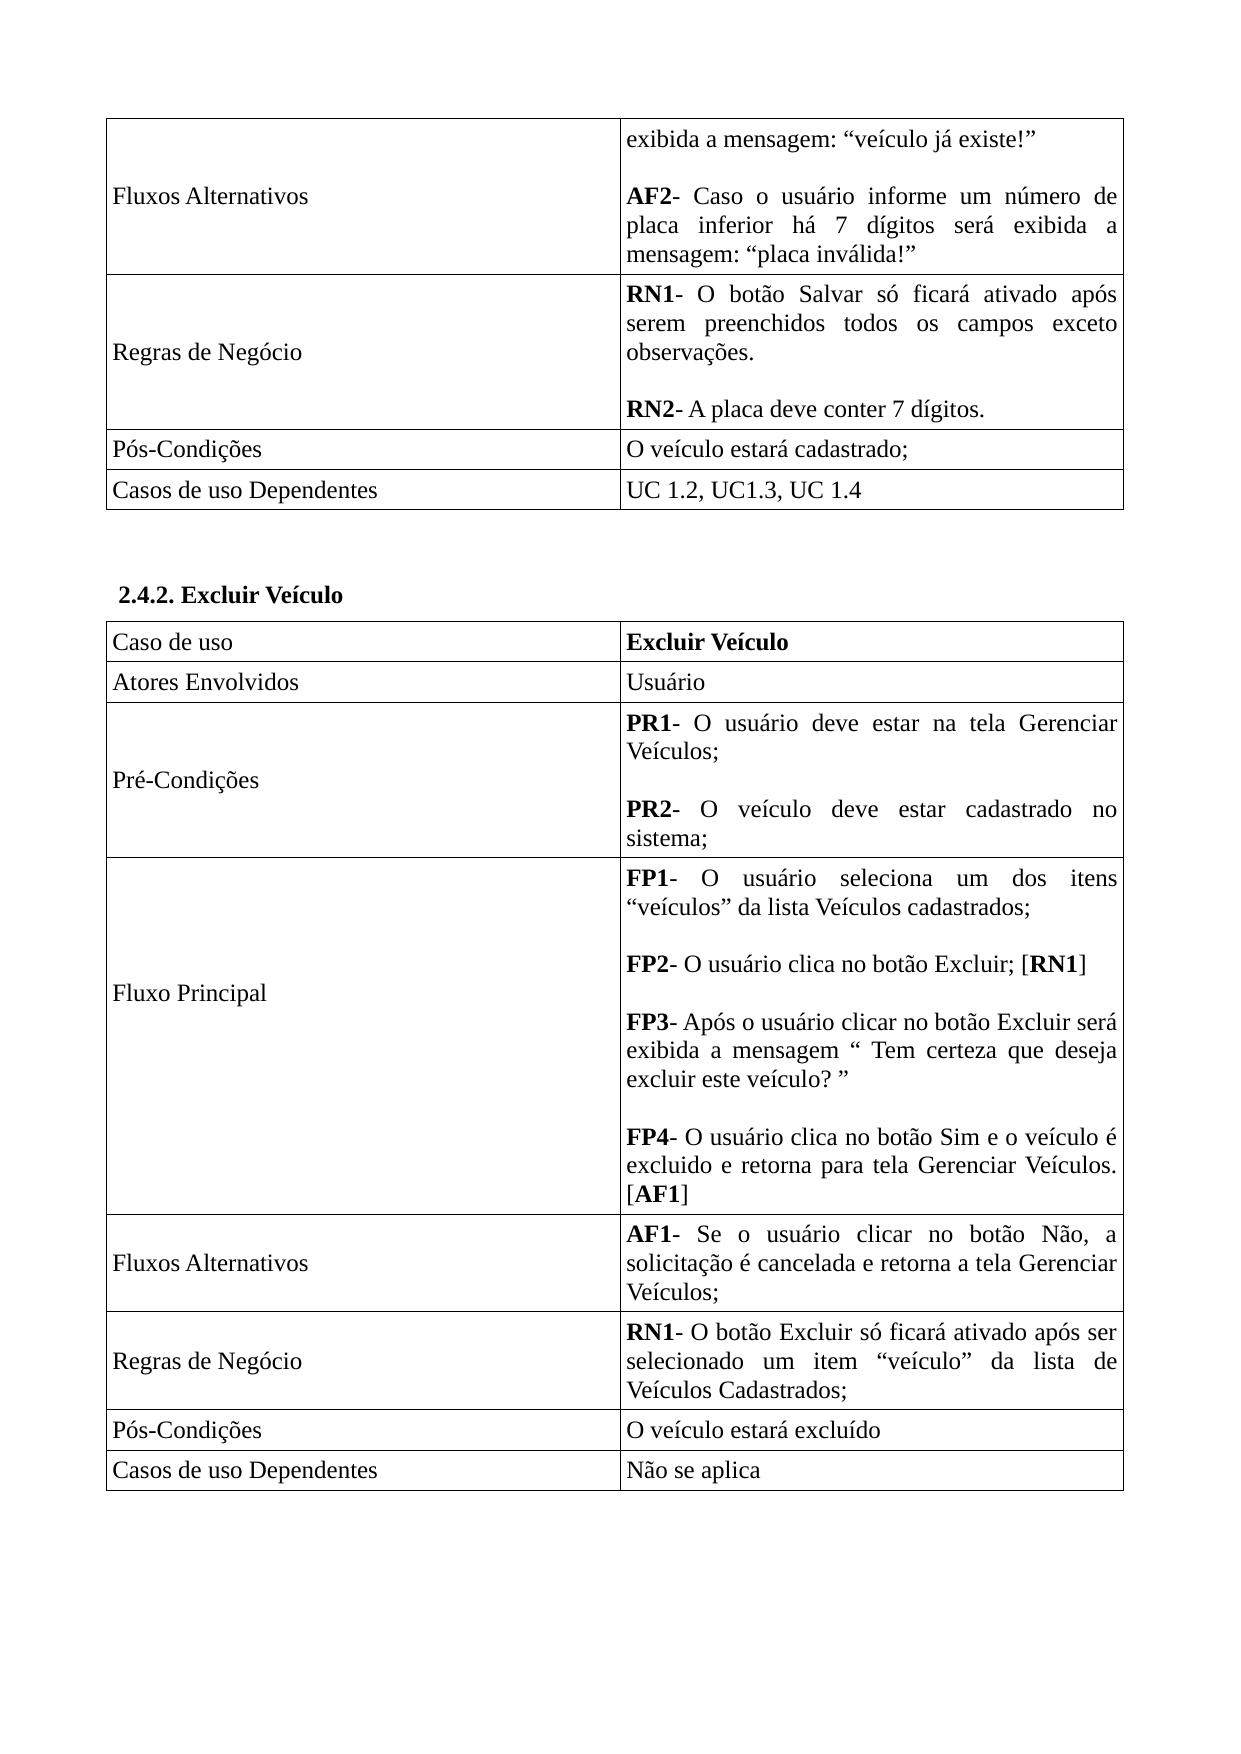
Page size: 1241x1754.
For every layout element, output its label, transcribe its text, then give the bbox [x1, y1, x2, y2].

table_cell O veículo estará cadastrado; [621, 430, 1123, 469]
table_cell PR1- O usuário deve estar na tela Gerenciar Veículos; PR2- O veículo deve estar cadastrado no sistema; [621, 703, 1123, 857]
table_cell Pós-Condições [107, 1410, 620, 1449]
table_cell Usuário [621, 662, 1123, 702]
table_header Caso de uso [107, 622, 620, 661]
table_cell Pós-Condições [107, 430, 620, 469]
table_cell Casos de uso Dependentes [107, 470, 620, 509]
table_cell Casos de uso Dependentes [107, 1451, 620, 1490]
table_cell Atores Envolvidos [107, 662, 620, 702]
table_cell RN1- O botão Excluir só ficará ativado após ser selecionado um item “veículo” da lista de Veículos Cadastrados; [621, 1312, 1123, 1409]
table_header Excluir Veículo [621, 622, 1123, 661]
table_cell Fluxos Alternativos [107, 1215, 620, 1311]
table_cell Fluxo Principal [107, 858, 620, 1214]
table_cell UC 1.2, UC1.3, UC 1.4 [621, 470, 1123, 509]
table_cell AF1- Se o usuário clicar no botão Não, a solicitação é cancelada e retorna a tela Gerenciar Veículos; [621, 1215, 1123, 1311]
table_cell Não se aplica [621, 1451, 1123, 1490]
table_cell Regras de Negócio [107, 1312, 620, 1409]
table_cell Regras de Negócio [107, 275, 620, 429]
table_cell FP1- O usuário seleciona um dos itens “veículos” da lista Veículos cadastrados; FP2- O usuário clica no botão Excluir; [RN1] FP3- Após o usuário clicar no botão Excluir será exibida a mensagem “ Tem certeza que deseja excluir este veículo? ” FP4- O usuário clica no botão Sim e o veículo é excluido e retorna para tela Gerenciar Veículos.[AF1] [621, 858, 1123, 1214]
table_cell O veículo estará excluído [621, 1410, 1123, 1449]
table_cell RN1- O botão Salvar só ficará ativado após serem preenchidos todos os campos exceto observações. RN2- A placa deve conter 7 dígitos. [621, 275, 1123, 429]
table_cell Pré-Condições [107, 703, 620, 857]
subtitle 2.4.2. Excluir Veículo [118, 580, 1122, 609]
table_cell Fluxos Alternativos [107, 119, 620, 273]
table_cell exibida a mensagem: “veículo já existe!” AF2- Caso o usuário informe um número de placa inferior há 7 dígitos será exibida a mensagem: “placa inválida!” [621, 119, 1123, 273]
